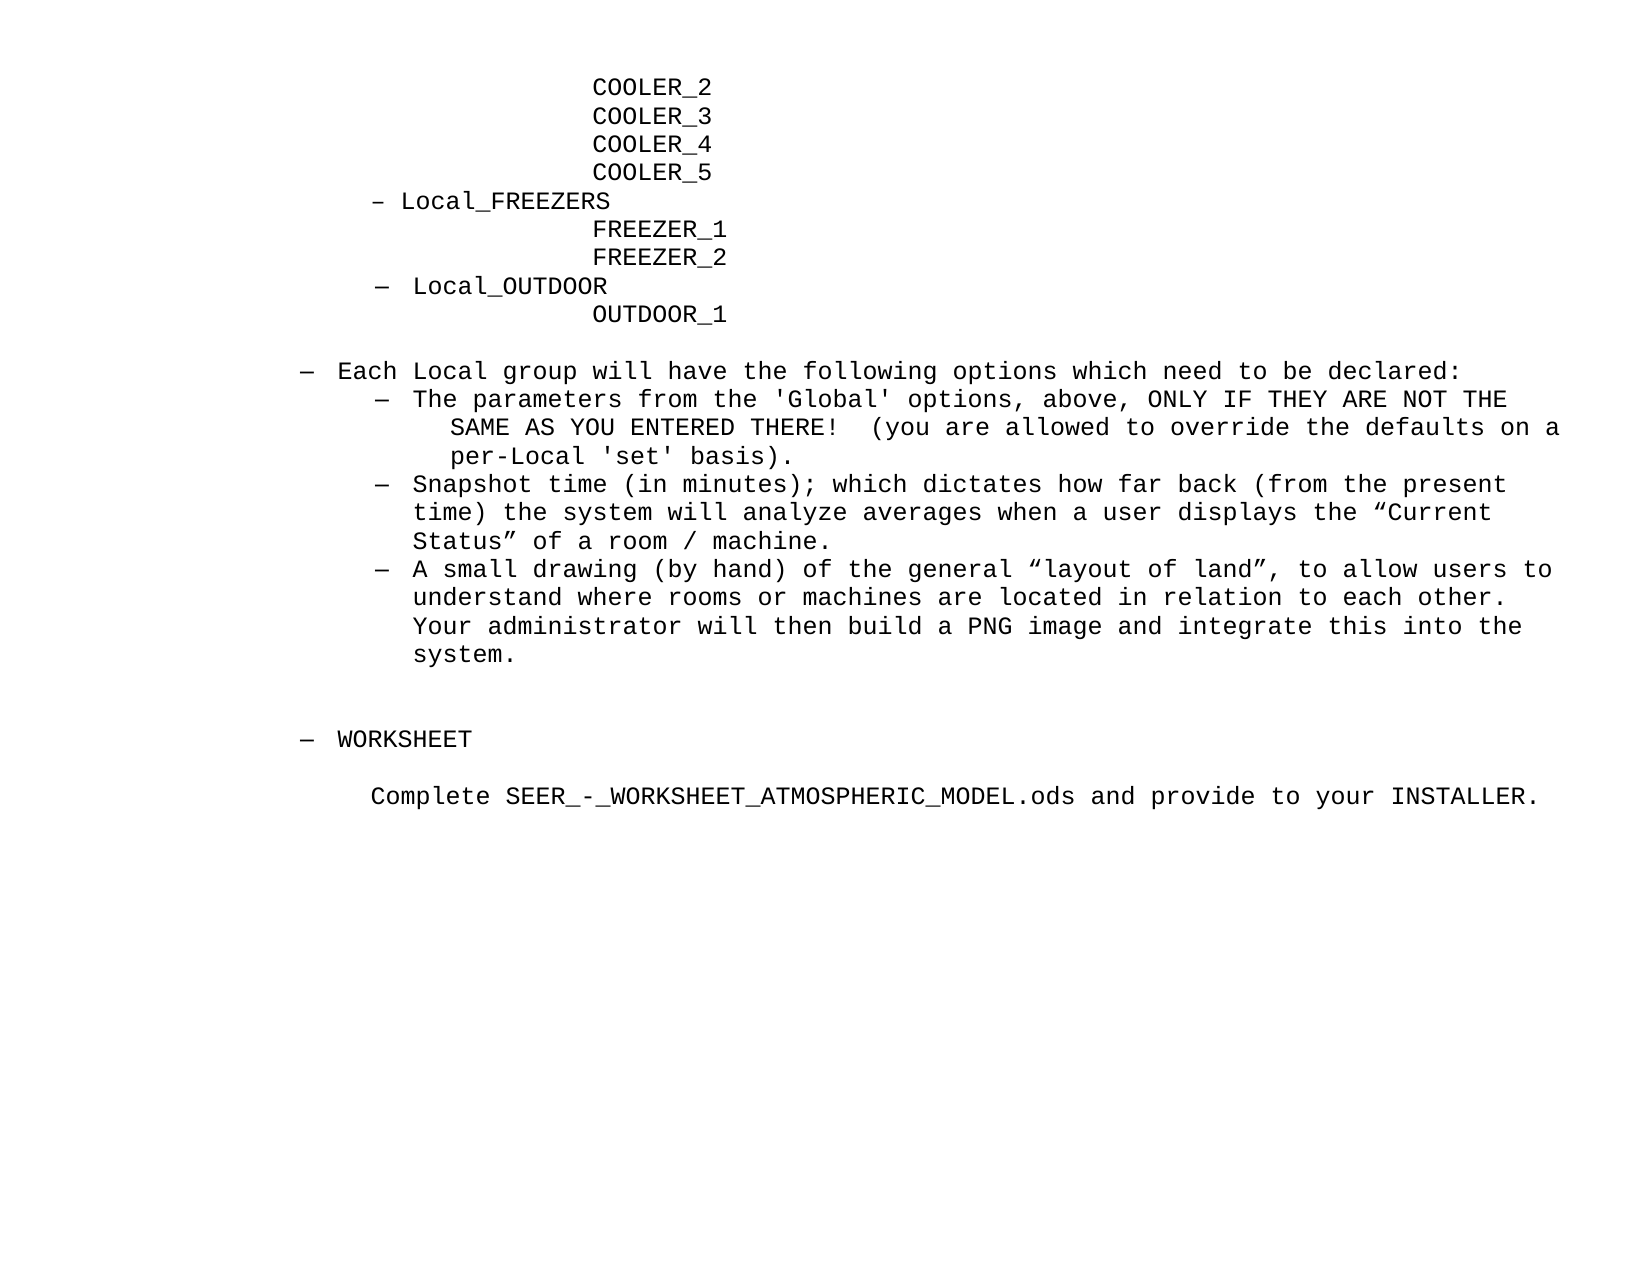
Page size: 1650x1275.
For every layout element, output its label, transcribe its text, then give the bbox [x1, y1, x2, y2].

text COOLER_4 [75, 132, 1575, 160]
text COOLER_2 [75, 75, 1575, 103]
text FREEZER_2 [75, 245, 1575, 273]
list A small drawing (by hand) of the general “layout of land”, to allow users to understand where rooms or machines are located in relation to each other. Your administrator will then build a PNG image and integrate this into the system. [375, 557, 1575, 670]
list The parameters from the 'Global' options, above, ONLY IF THEY ARE NOT THE [375, 387, 1575, 415]
text – Local_FREEZERS [75, 188, 1575, 217]
list Local_OUTDOOR [375, 273, 1575, 302]
list SAME AS YOU ENTERED THERE! (you are allowed to override the defaults on a per-Local 'set' basis). [412, 415, 1575, 472]
text OUTDOOR_1 [75, 302, 1575, 330]
list WORKSHEET [300, 727, 1575, 755]
list Snapshot time (in minutes); which dictates how far back (from the present time) the system will analyze averages when a user displays the “Current Status” of a room / machine. [375, 472, 1575, 557]
text COOLER_5 [75, 160, 1575, 188]
list Each Local group will have the following options which need to be declared: [300, 358, 1575, 387]
text FREEZER_1 [75, 217, 1575, 245]
text Complete SEER_-_WORKSHEET_ATMOSPHERIC_MODEL.ods and provide to your INSTALLER. [75, 783, 1575, 812]
text COOLER_3 [75, 103, 1575, 132]
